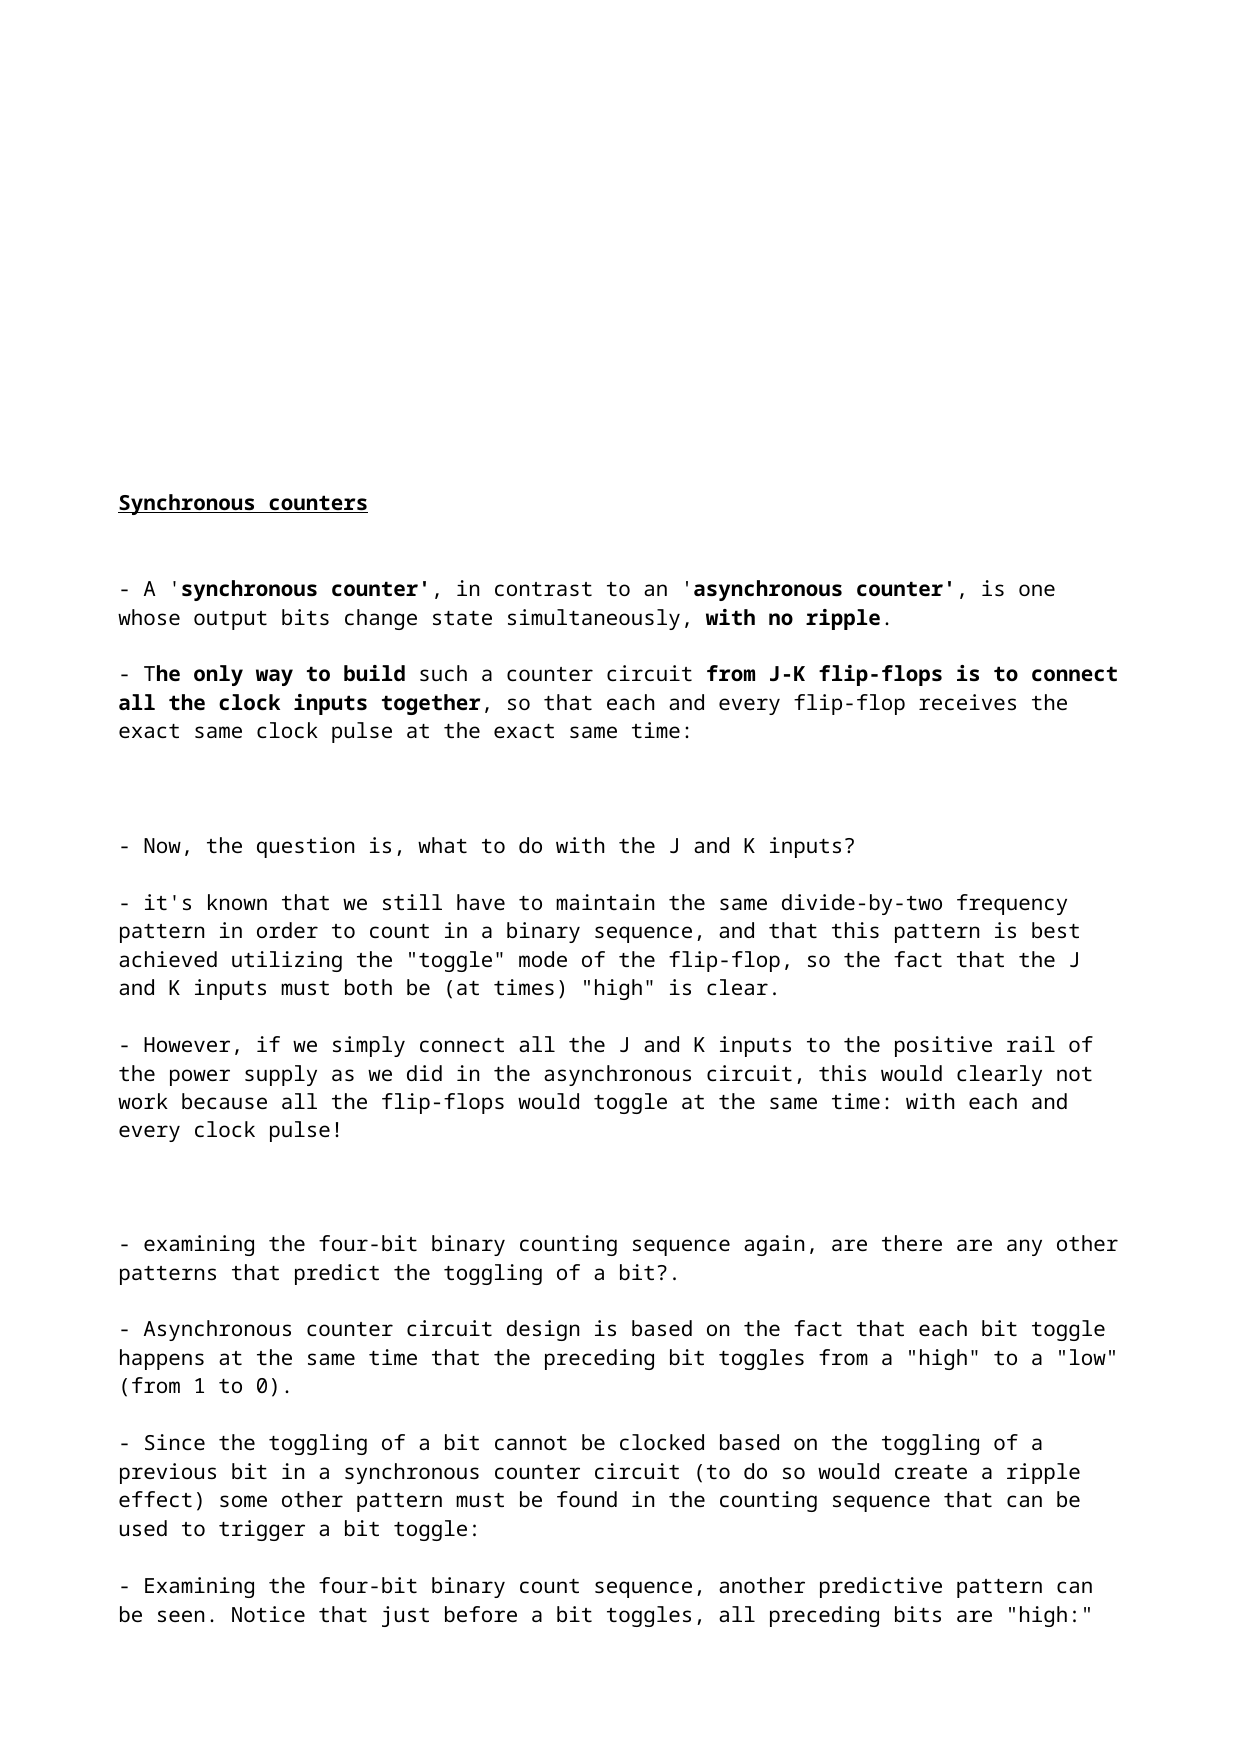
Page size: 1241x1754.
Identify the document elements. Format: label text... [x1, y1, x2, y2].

text - However, if we simply connect all the J and K inputs to the positive rail of the power supply as we did in the asynchronous circuit, this would clearly not work because all the flip-flops would toggle at the same time: with each and every clock pulse! [118, 1030, 1122, 1144]
text - A 'synchronous counter', in contrast to an 'asynchronous counter', is one whose output bits change state simultaneously, with no ripple. [118, 574, 1122, 631]
text - it's known that we still have to maintain the same divide-by-two frequency pattern in order to count in a binary sequence, and that this pattern is best achieved utilizing the "toggle" mode of the flip-flop, so the fact that the J and K inputs must both be (at times) "high" is clear. [118, 888, 1122, 1002]
text - Examining the four-bit binary count sequence, another predictive pattern can be seen. Notice that just before a bit toggles, all preceding bits are "high:" [118, 1572, 1122, 1628]
subtitle Synchronous counters [118, 488, 1122, 516]
text - Since the toggling of a bit cannot be clocked based on the toggling of a previous bit in a synchronous counter circuit (to do so would create a ripple effect) some other pattern must be found in the counting sequence that can be used to trigger a bit toggle: [118, 1428, 1122, 1542]
text - Asynchronous counter circuit design is based on the fact that each bit toggle happens at the same time that the preceding bit toggles from a "high" to a "low" (from 1 to 0). [118, 1314, 1122, 1400]
text - examining the four-bit binary counting sequence again, are there are any other patterns that predict the toggling of a bit?. [118, 1229, 1122, 1286]
text - Now, the question is, what to do with the J and K inputs? [118, 831, 1122, 859]
text - The only way to build such a counter circuit from J-K flip-flops is to connect all the clock inputs together, so that each and every flip-flop receives the exact same clock pulse at the exact same time: [118, 659, 1122, 745]
